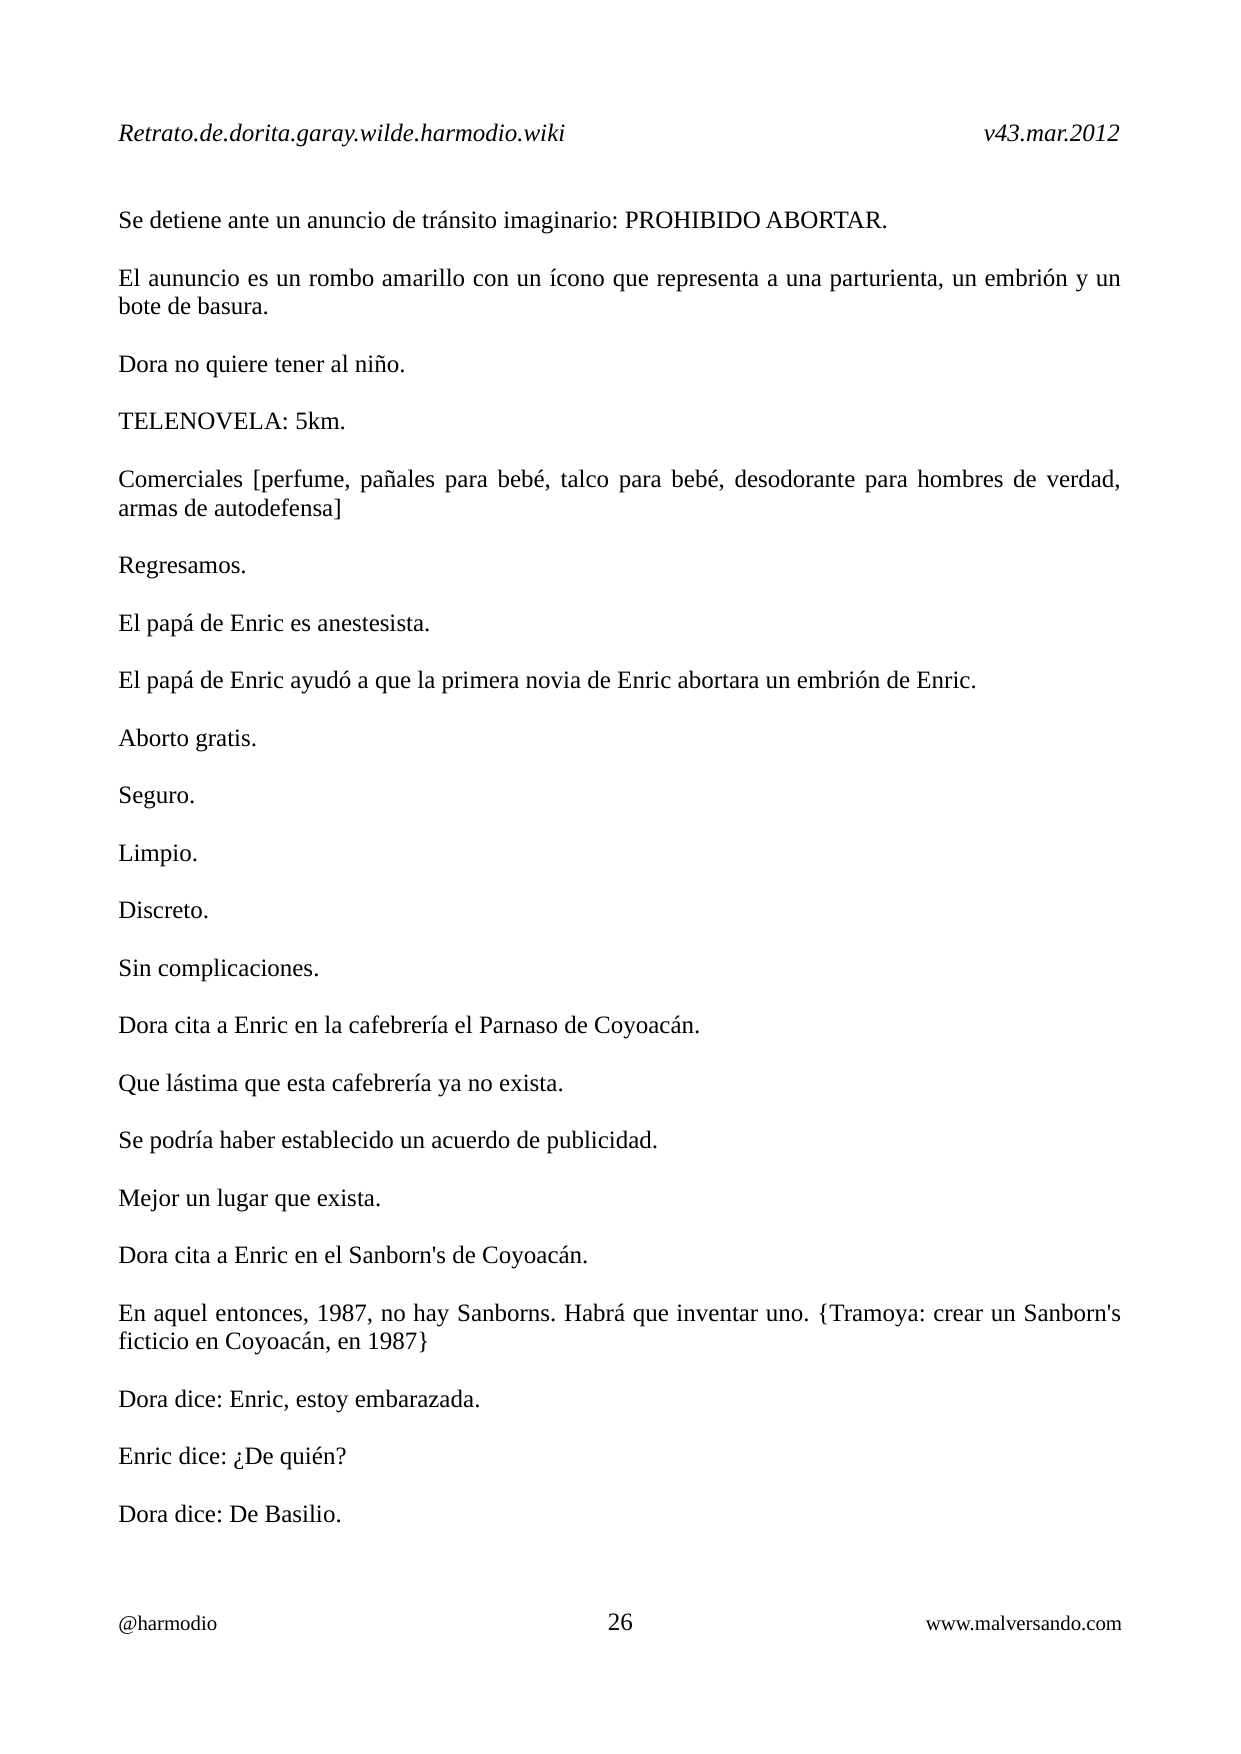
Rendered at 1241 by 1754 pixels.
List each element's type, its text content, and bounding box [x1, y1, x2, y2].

text Dora cita a Enric en el Sanborn's de Coyoacán. [118, 1240, 1122, 1269]
text Que lástima que esta cafebrería ya no exista. [118, 1068, 1122, 1096]
text En aquel entonces, 1987, no hay Sanborns. Habrá que inventar uno. {Tramoya: crear un Sanborn's ficticio en Coyoacán, en 1987} [118, 1298, 1122, 1355]
text Dora dice: De Basilio. [118, 1499, 1122, 1528]
text Enric dice: ¿De quién? [118, 1441, 1122, 1470]
text El papá de Enric ayudó a que la primera novia de Enric abortara un embrión de Enric. [118, 665, 1122, 694]
text Regresamos. [118, 550, 1122, 579]
text Comerciales [perfume, pañales para bebé, talco para bebé, desodorante para hombres de verdad, armas de autodefensa] [118, 464, 1122, 521]
text Seguro. [118, 780, 1122, 809]
text Sin complicaciones. [118, 953, 1122, 981]
text Se detiene ante un anuncio de tránsito imaginario: PROHIBIDO ABORTAR. [118, 205, 1122, 234]
text El aununcio es un rombo amarillo con un ícono que representa a una parturienta, un embrión y un bote de basura. [118, 263, 1122, 320]
text Dora no quiere tener al niño. [118, 349, 1122, 378]
text Dora cita a Enric en la cafebrería el Parnaso de Coyoacán. [118, 1010, 1122, 1039]
text Aborto gratis. [118, 723, 1122, 751]
text El papá de Enric es anestesista. [118, 608, 1122, 636]
text Se podría haber establecido un acuerdo de publicidad. [118, 1125, 1122, 1154]
text Limpio. [118, 838, 1122, 866]
text Mejor un lugar que exista. [118, 1183, 1122, 1211]
text TELENOVELA: 5km. [118, 406, 1122, 435]
text Discreto. [118, 895, 1122, 924]
text Dora dice: Enric, estoy embarazada. [118, 1384, 1122, 1413]
